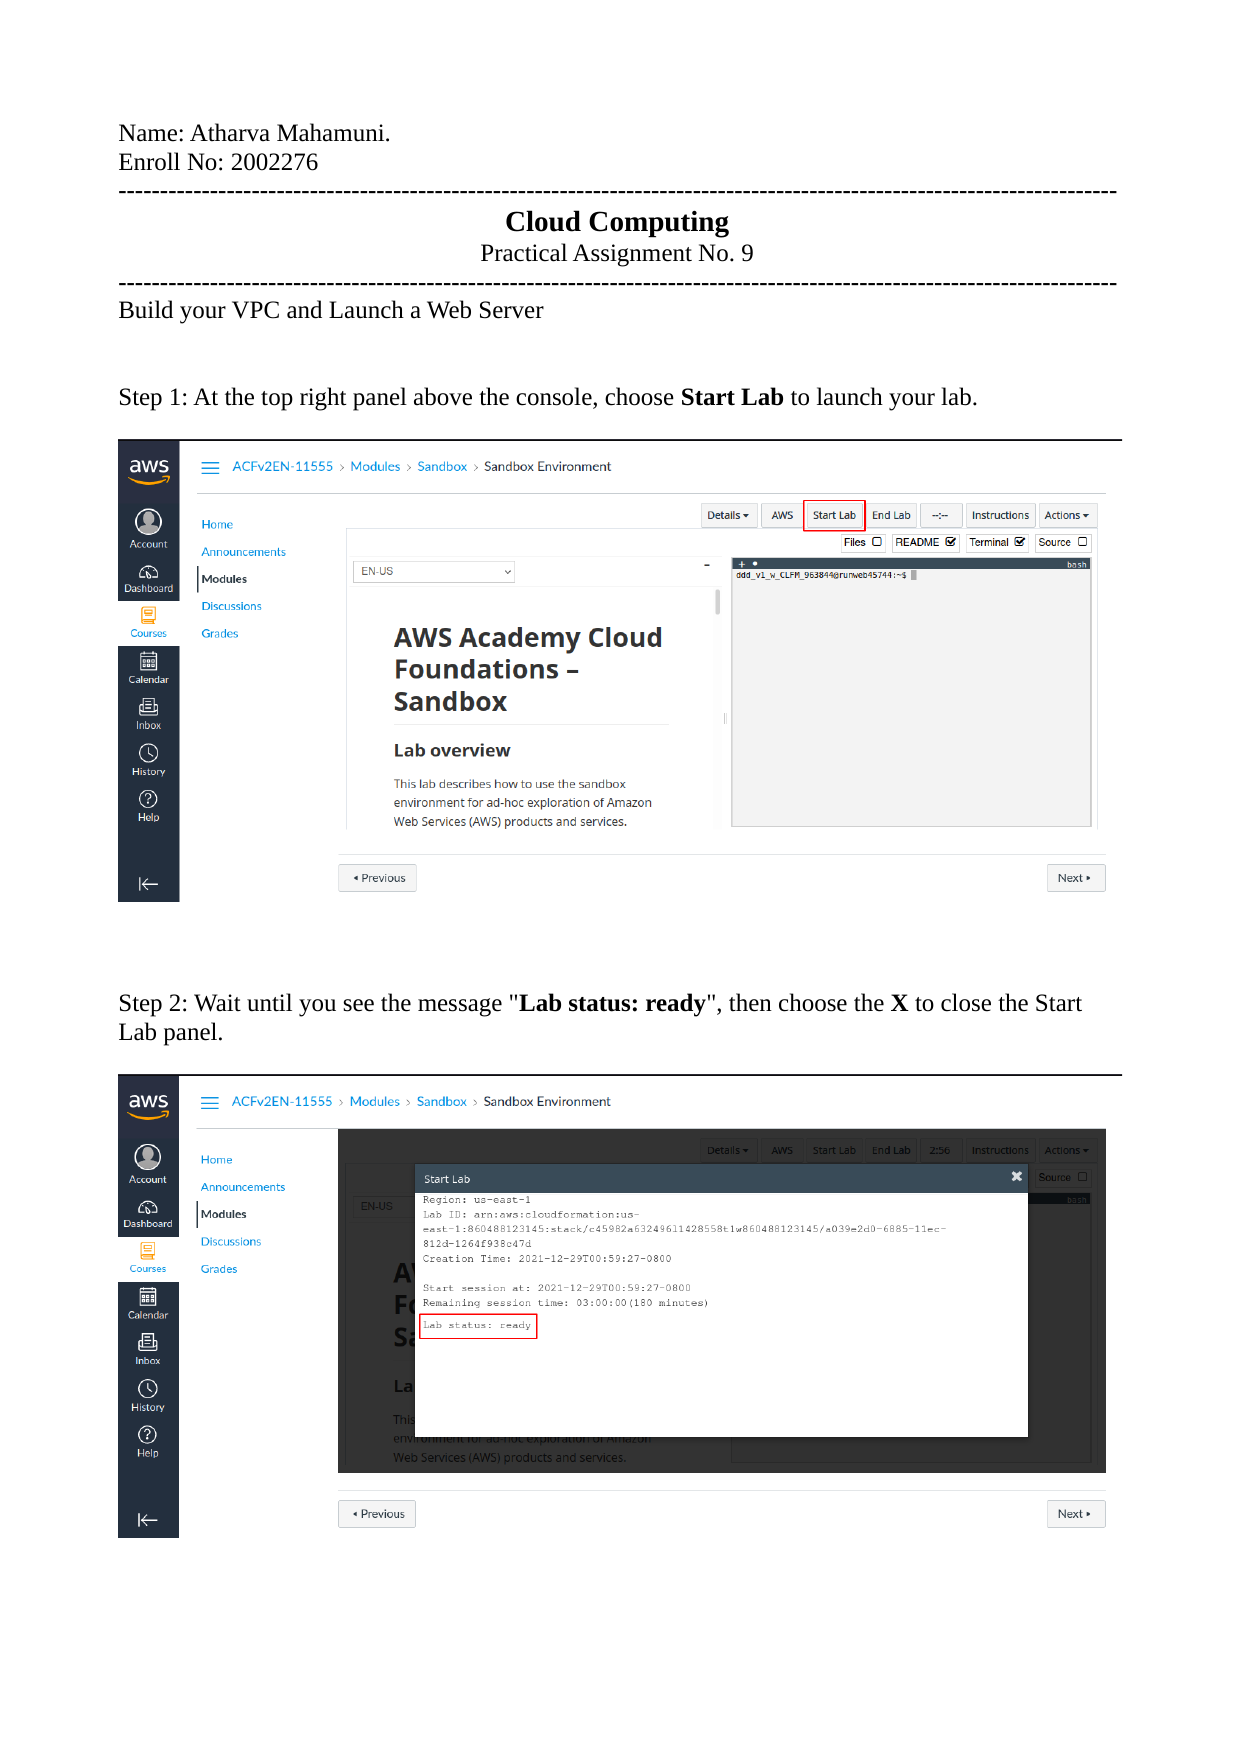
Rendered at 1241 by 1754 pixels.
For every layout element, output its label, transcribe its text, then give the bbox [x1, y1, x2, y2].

text Enroll No: 2002276 [118, 147, 1122, 176]
picture [118, 1074, 1123, 1538]
text Cloud Computing [118, 204, 1122, 238]
text ------------------------------------------------------------------------------------------------------------------------ Build your VPC and Launch a Web Server [118, 267, 1122, 324]
text Step 2: Wait until you see the message "Lab status: ready", then choose the X to close the Start Lab panel. [118, 988, 1122, 1046]
text ------------------------------------------------------------------------------------------------------------------------ [118, 176, 1122, 204]
text Name: Atharva Mahamuni. [118, 118, 1122, 147]
picture [118, 439, 1123, 902]
text Practical Assignment No. 9 [118, 238, 1122, 267]
text Step 1: At the top right panel above the console, choose Start Lab to launch your lab. [118, 382, 1122, 410]
